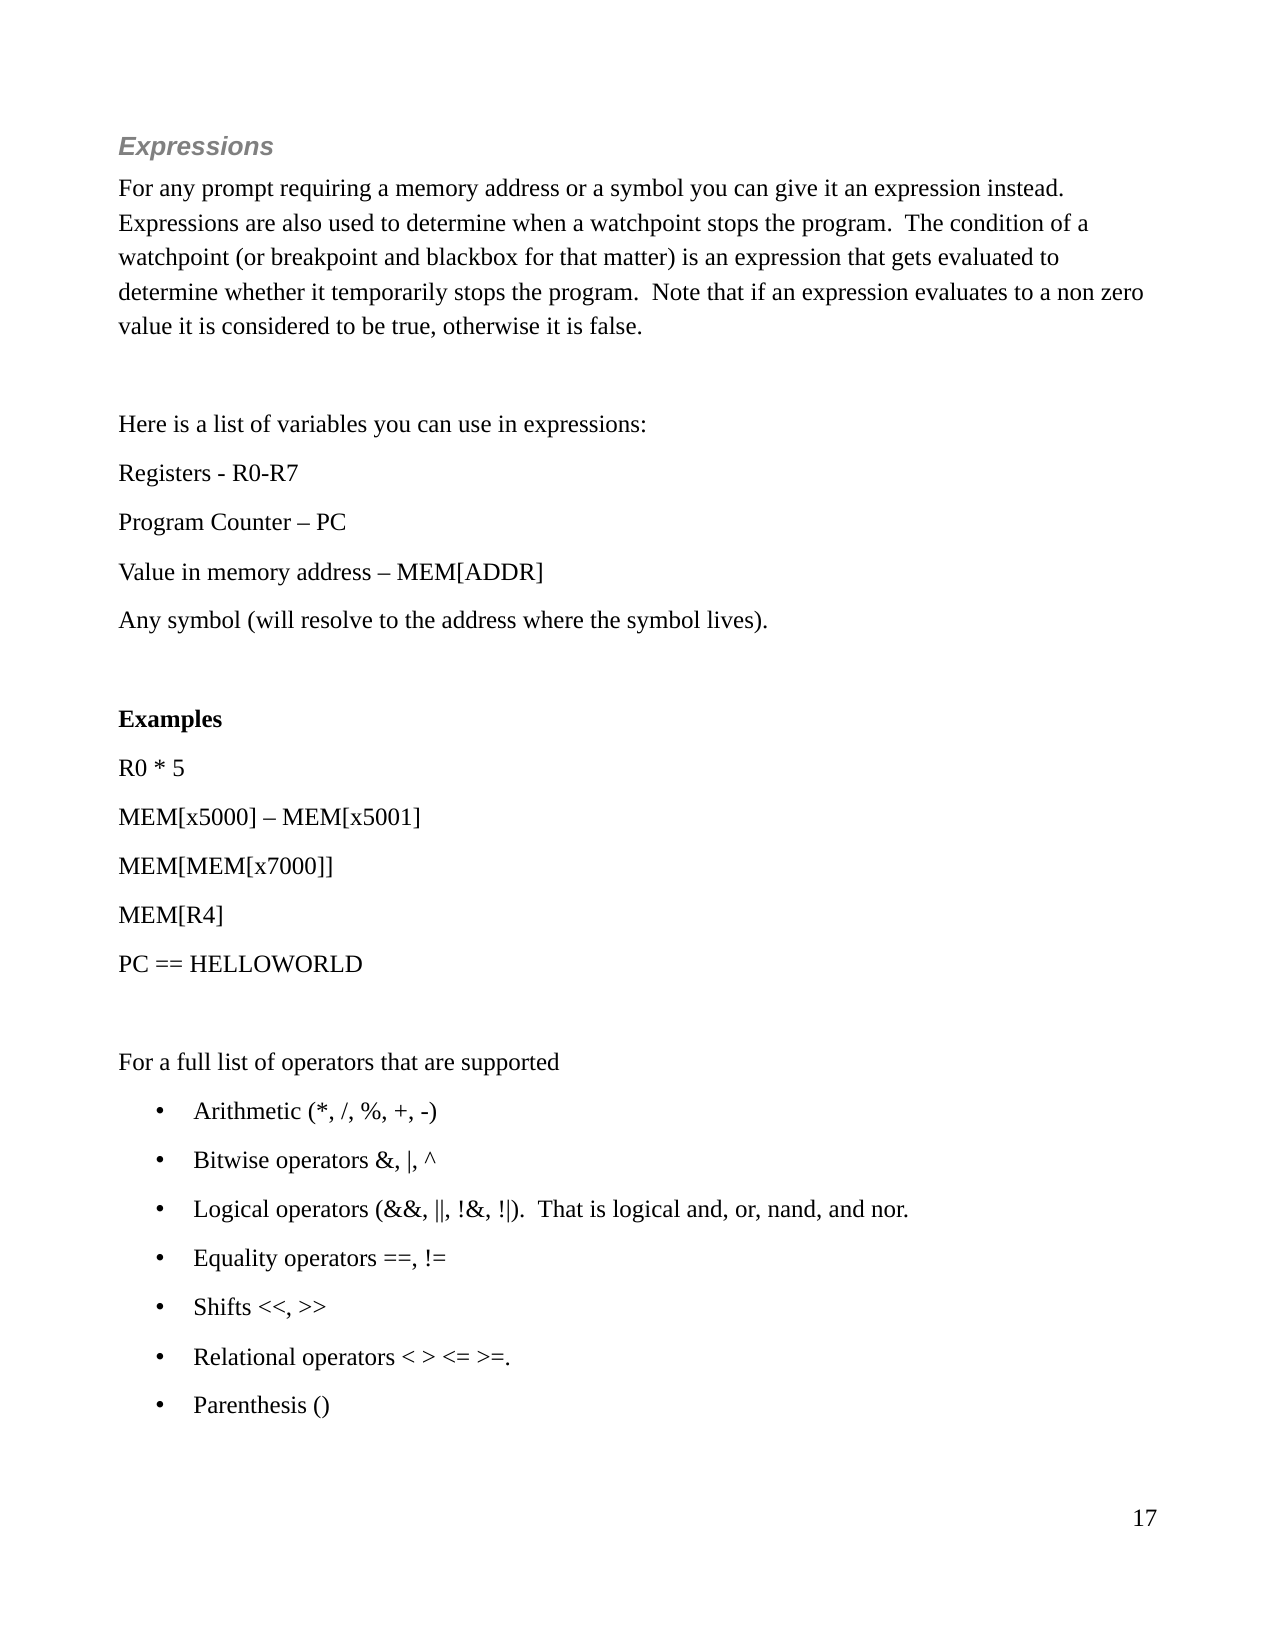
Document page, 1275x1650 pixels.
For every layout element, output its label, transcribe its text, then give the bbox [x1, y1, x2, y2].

list Relational operators < > <= >=. [156, 1342, 1157, 1370]
subtitle Expressions [118, 131, 1157, 161]
text R0 * 5 [118, 753, 1157, 782]
text MEM[R4] [118, 900, 1157, 929]
text MEM[MEM[x7000]] [118, 851, 1157, 880]
list Equality operators ==, != [156, 1243, 1157, 1272]
text Here is a list of variables you can use in expressions: [118, 409, 1157, 438]
text Examples [118, 704, 1157, 732]
text MEM[x5000] – MEM[x5001] [118, 802, 1157, 831]
text For a full list of operators that are supported [118, 1047, 1157, 1076]
list Arithmetic (*, /, %, +, -) [156, 1096, 1157, 1125]
text For any prompt requiring a memory address or a symbol you can give it an expression instead. Expressions are also used to determine when a watchpoint stops the program. The condition of a watchpoint (or breakpoint and blackbox for that matter) is an expression that gets evaluated to determine whether it temporarily stops the program. Note that if an expression evaluates to a non zero value it is considered to be true, otherwise it is false. [118, 173, 1157, 340]
text Registers - R0-R7 [118, 458, 1157, 487]
text Value in memory address – MEM[ADDR] [118, 557, 1157, 585]
text Any symbol (will resolve to the address where the symbol lives). [118, 606, 1157, 634]
text Program Counter – PC [118, 507, 1157, 536]
list Logical operators (&&, ||, !&, !|). That is logical and, or, nand, and nor. [156, 1194, 1157, 1223]
list Shifts <<, >> [156, 1292, 1157, 1321]
list Parenthesis () [156, 1391, 1157, 1419]
text PC == HELLOWORLD [118, 949, 1157, 978]
list Bitwise operators &, |, ^ [156, 1145, 1157, 1174]
